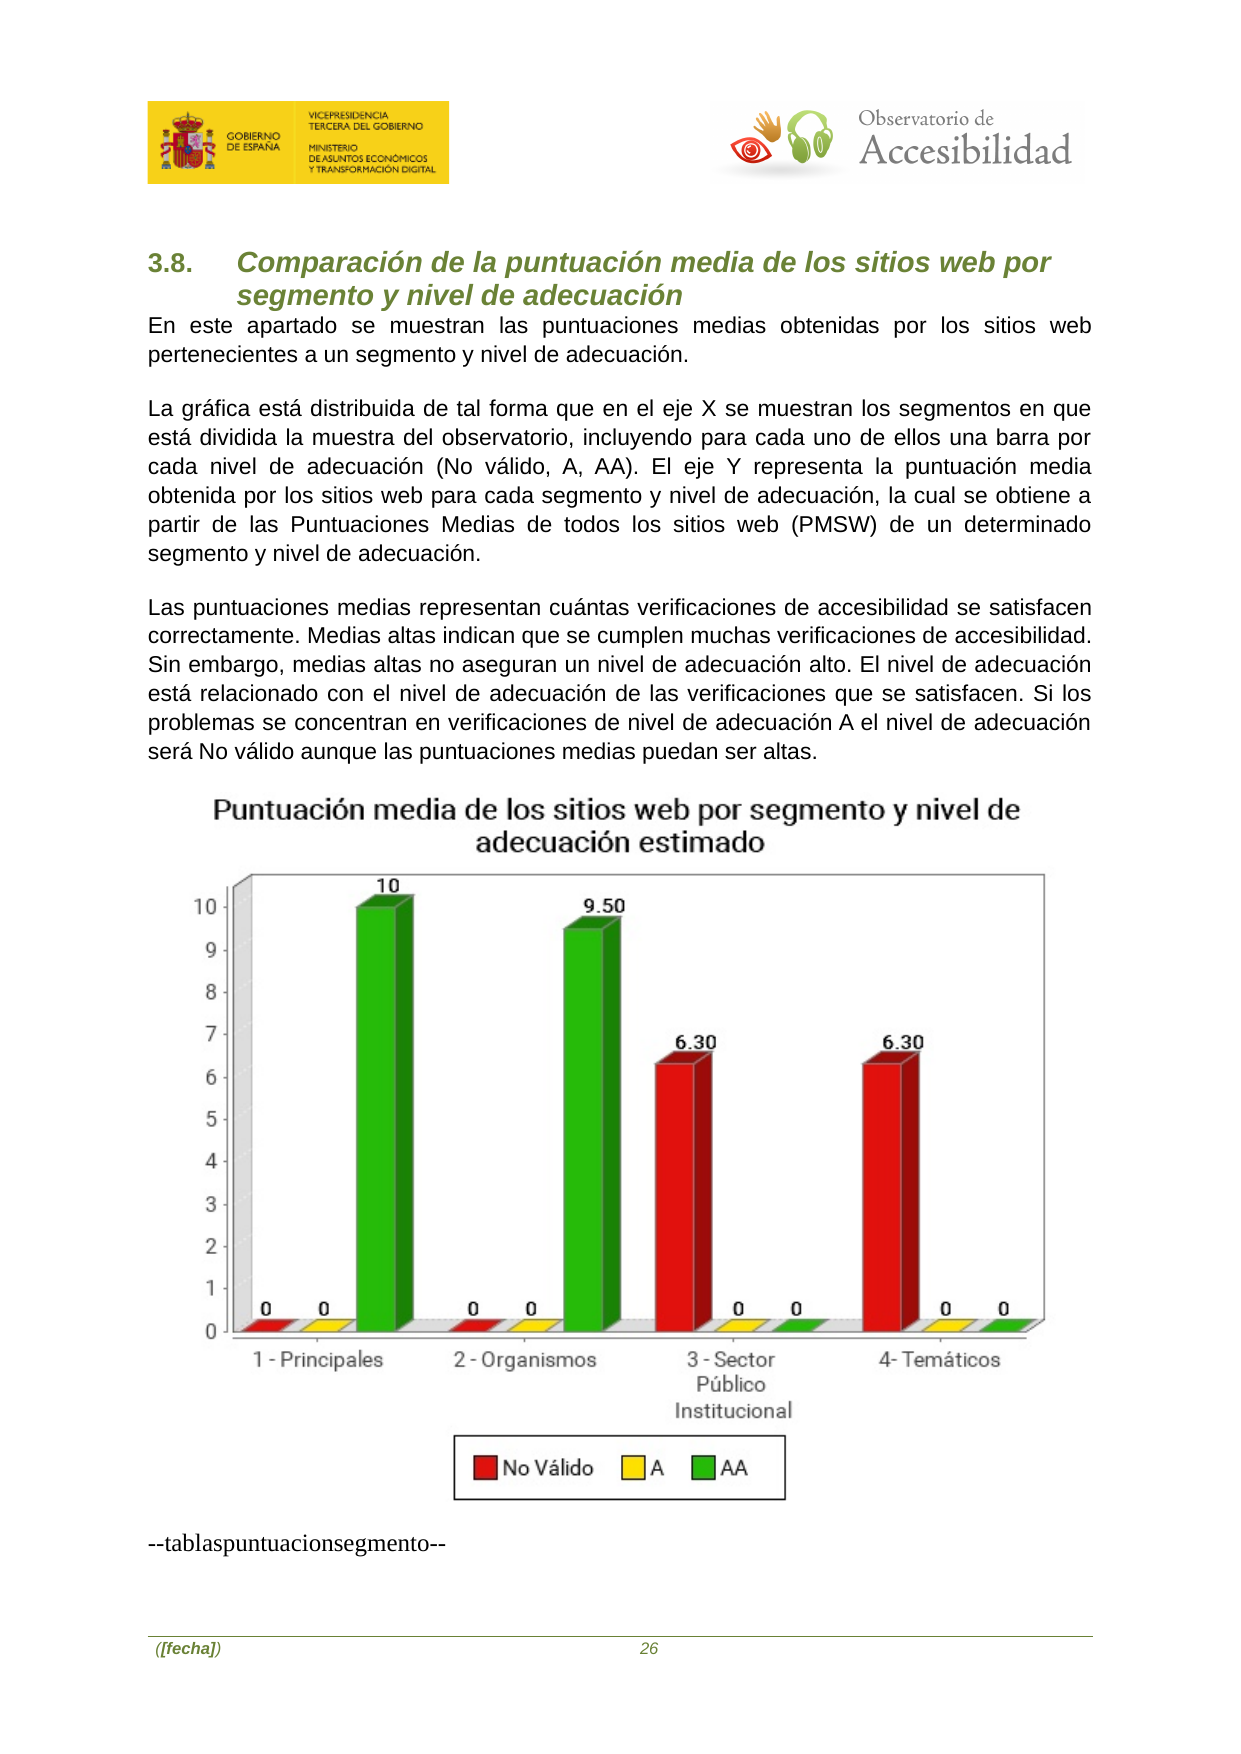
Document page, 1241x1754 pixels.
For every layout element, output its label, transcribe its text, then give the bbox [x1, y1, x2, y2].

picture [178, 792, 1062, 1502]
text --tablaspuntuacionsegmento-- [148, 1528, 1092, 1557]
text En este apartado se muestran las puntuaciones medias obtenidas por los sitios web pertenecientes a un segmento y nivel de adecuación. [148, 312, 1092, 367]
picture [147, 101, 450, 184]
text La gráfica está distribuida de tal forma que en el eje X se muestran los segmentos en que está dividida la muestra del observatorio, incluyendo para cada uno de ellos una barra por cada nivel de adecuación (No válido, A, AA). El eje Y representa la puntuación media obtenida por los sitios web para cada segmento y nivel de adecuación, la cual se obtiene a partir de las Puntuaciones Medias de todos los sitios web (PMSW) de un determinado segmento y nivel de adecuación. [148, 395, 1092, 566]
subtitle Comparación de la puntuación media de los sitios web por segmento y nivel de adecuación [148, 245, 1092, 312]
picture [710, 101, 1086, 184]
text Las puntuaciones medias representan cuántas verificaciones de accesibilidad se satisfacen correctamente. Medias altas indican que se cumplen muchas verificaciones de accesibilidad. Sin embargo, medias altas no aseguran un nivel de adecuación alto. El nivel de adecuación está relacionado con el nivel de adecuación de las verificaciones que se satisfacen. Si los problemas se concentran en verificaciones de nivel de adecuación A el nivel de adecuación será No válido aunque las puntuaciones medias puedan ser altas. [148, 593, 1092, 764]
